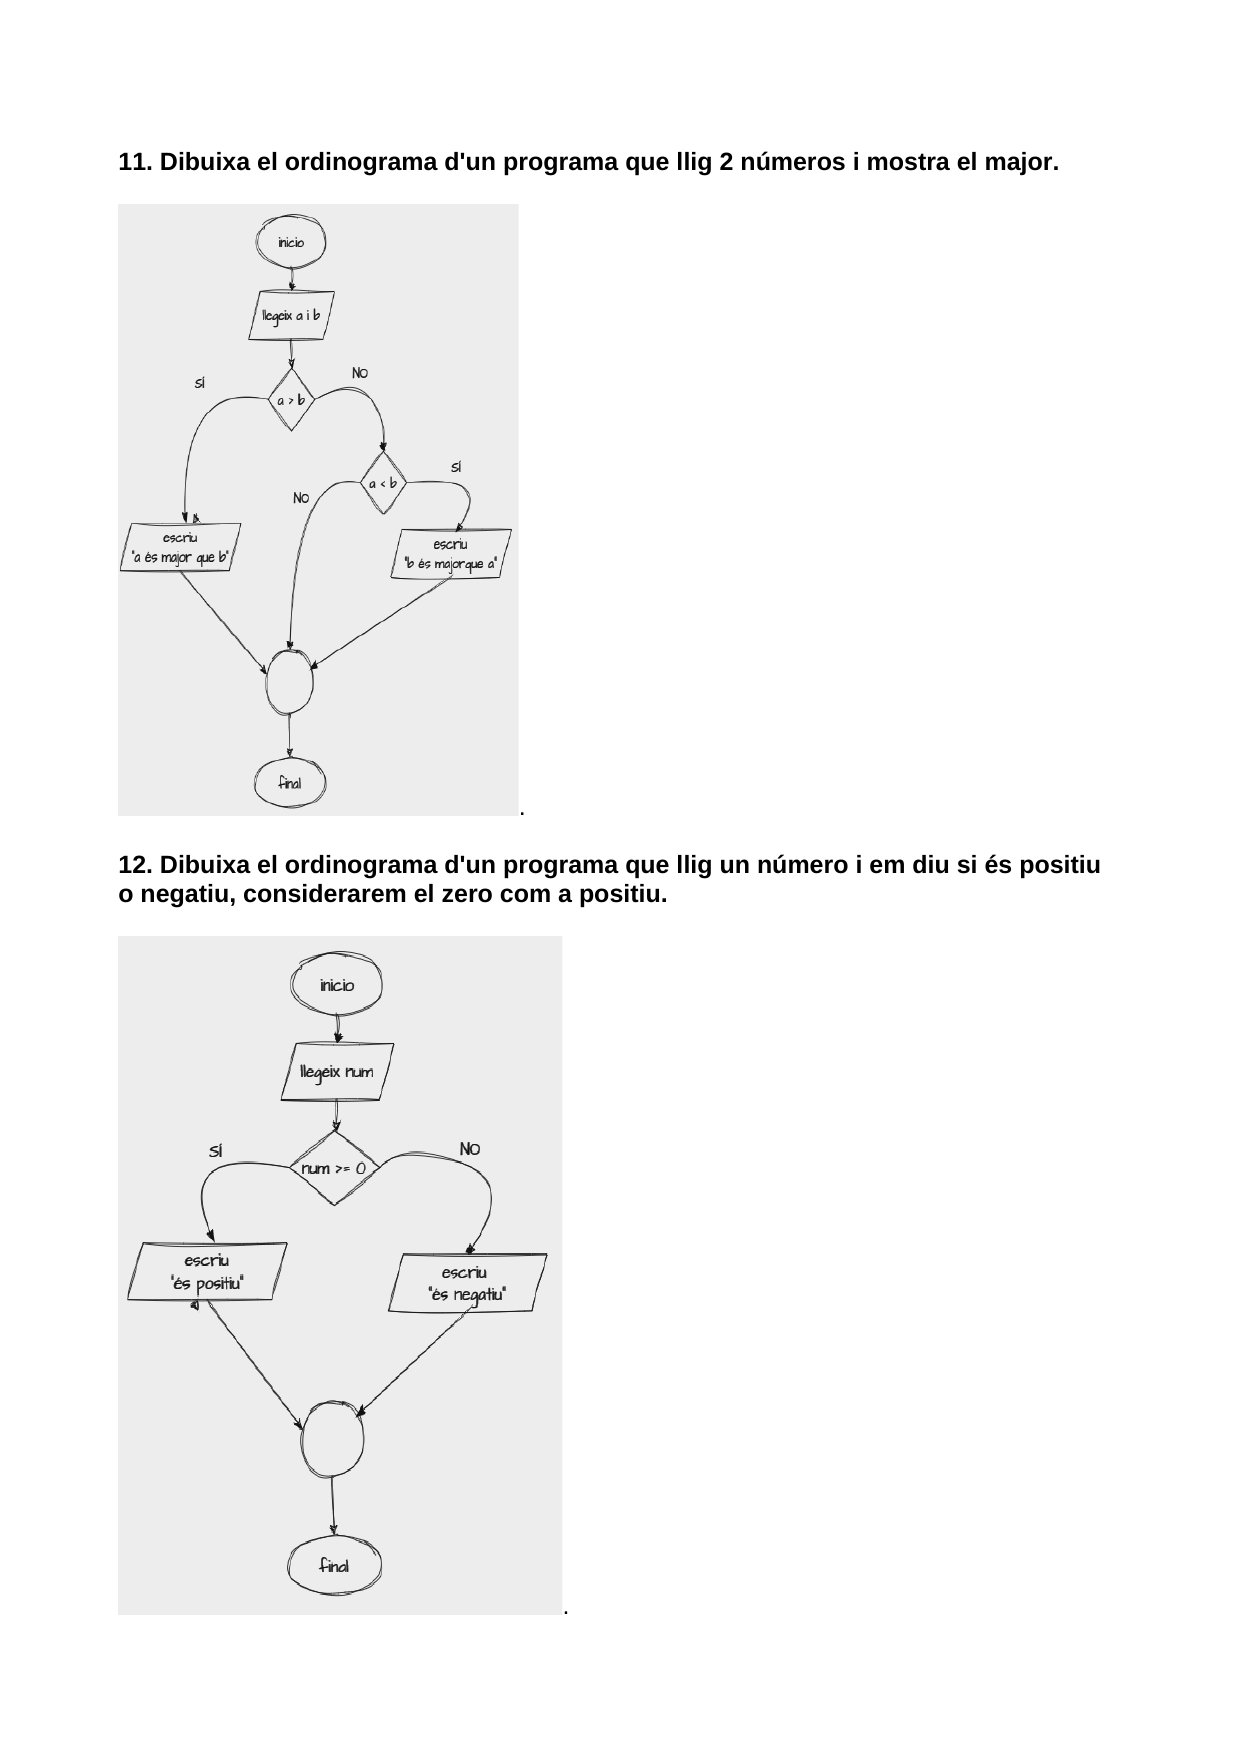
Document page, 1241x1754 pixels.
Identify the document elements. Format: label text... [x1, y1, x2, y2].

text 12. Dibuixa el ordinograma d'un programa que llig un número i em diu si és positiu o negatiu, considerarem el zero com a positiu. [118, 850, 1122, 907]
text 11. Dibuixa el ordinograma d'un programa que llig 2 números i mostra el major. [118, 147, 1122, 176]
text . [118, 204, 1122, 821]
picture [118, 204, 519, 816]
text . [118, 936, 1122, 1620]
picture [118, 936, 563, 1615]
